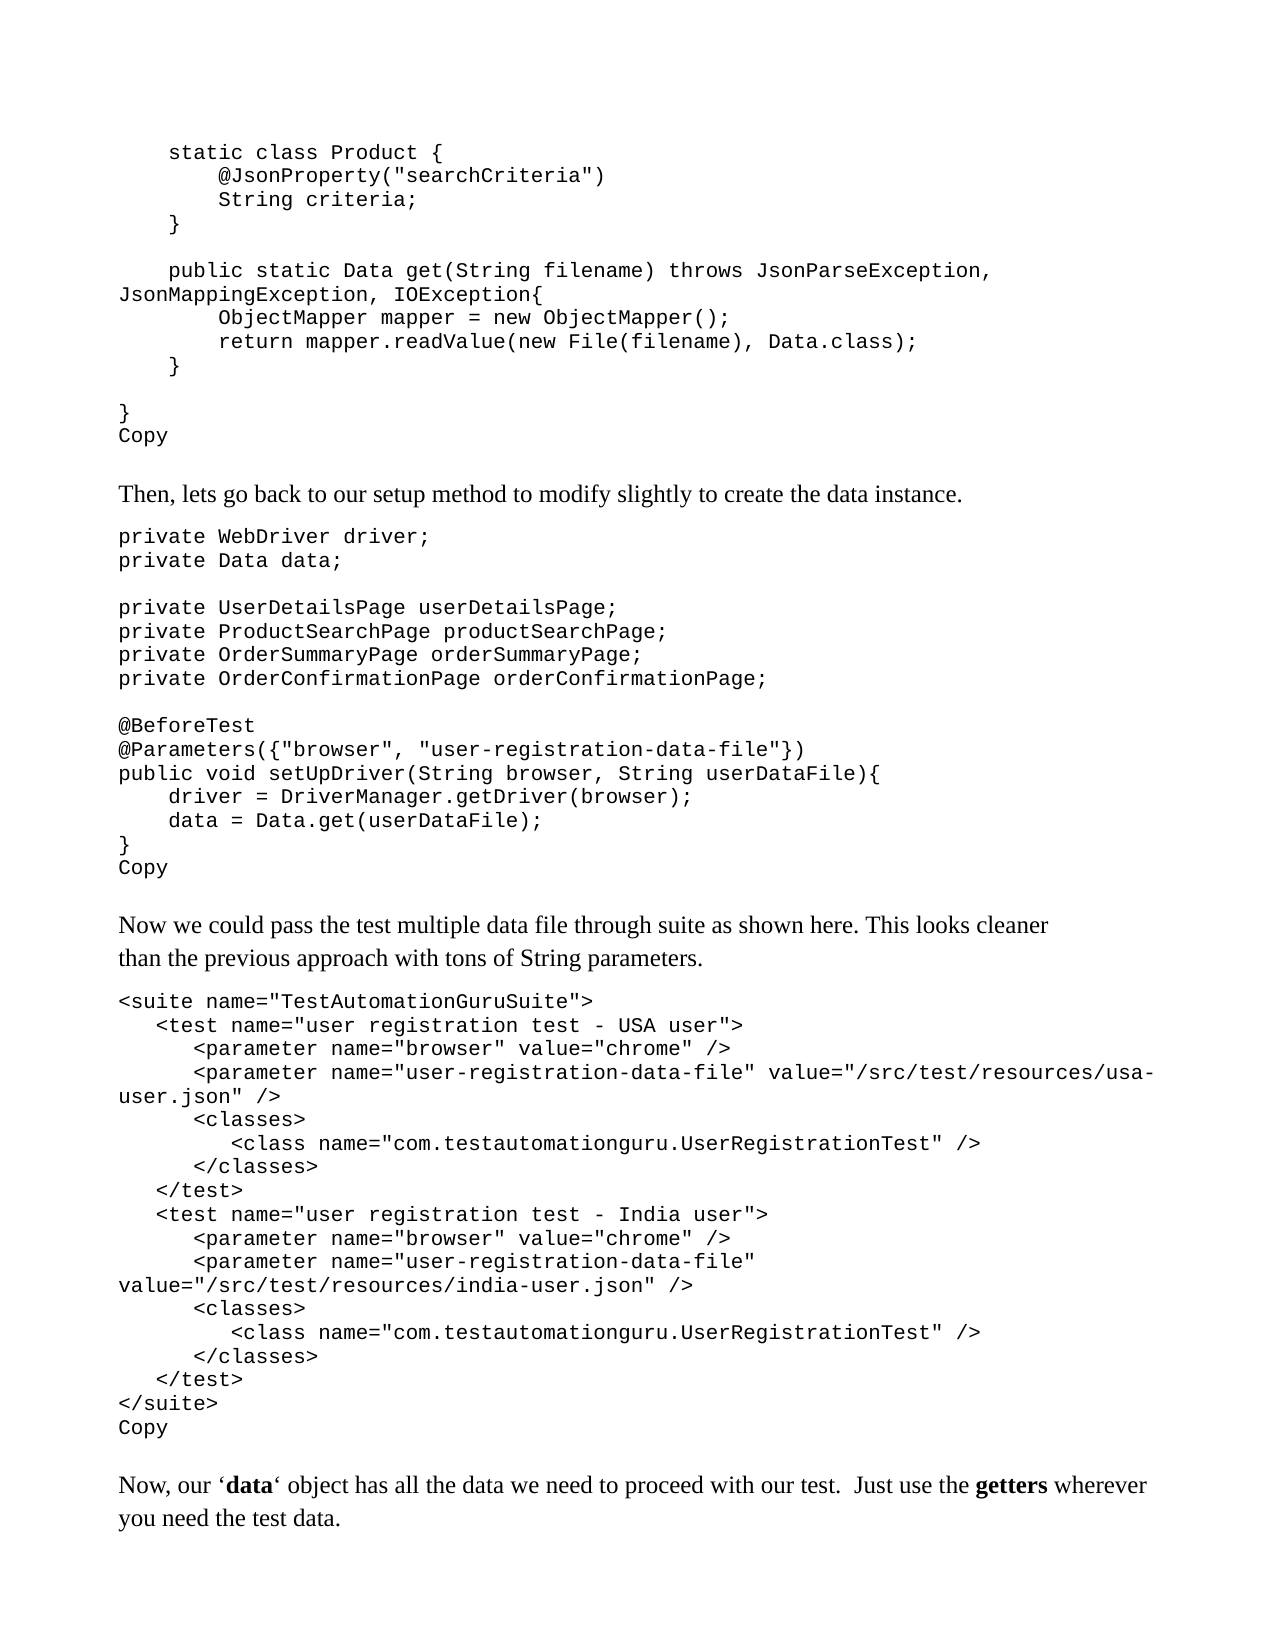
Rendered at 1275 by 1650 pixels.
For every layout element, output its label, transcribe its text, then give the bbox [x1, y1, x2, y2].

text Now we could pass the test multiple data file through suite as shown here. This looks cleaner than the previous approach with tons of String parameters. [118, 910, 1157, 972]
text </classes> [118, 1157, 1157, 1180]
text <classes> [118, 1109, 1157, 1133]
text private OrderConfirmationPage orderConfirmationPage; [118, 668, 1157, 692]
text private WebDriver driver; [118, 526, 1157, 550]
text </classes> [118, 1346, 1157, 1369]
text <parameter name="user-registration-data-file" value="/src/test/resources/india-user.json" /> [118, 1251, 1157, 1298]
text private UserDetailsPage userDetailsPage; [118, 597, 1157, 621]
text </test> [118, 1369, 1157, 1393]
text @Parameters({"browser", "user-registration-data-file"}) [118, 739, 1157, 763]
text </test> [118, 1180, 1157, 1204]
text </suite> [118, 1393, 1157, 1417]
text } [118, 354, 1157, 378]
text <parameter name="browser" value="chrome" /> [118, 1038, 1157, 1062]
text Then, lets go back to our setup method to modify slightly to create the data instance. [118, 479, 1157, 507]
text private OrderSummaryPage orderSummaryPage; [118, 644, 1157, 668]
text data = Data.get(userDataFile); [118, 810, 1157, 834]
text } [118, 213, 1157, 236]
text } [118, 402, 1157, 426]
text Copy [118, 426, 1157, 449]
text <class name="com.testautomationguru.UserRegistrationTest" /> [118, 1133, 1157, 1157]
text <test name="user registration test - USA user"> [118, 1015, 1157, 1038]
text <parameter name="user-registration-data-file" value="/src/test/resources/usa-user.json" /> [118, 1062, 1157, 1109]
text Copy [118, 1417, 1157, 1440]
text <test name="user registration test - India user"> [118, 1204, 1157, 1227]
text ObjectMapper mapper = new ObjectMapper(); [118, 307, 1157, 331]
text <class name="com.testautomationguru.UserRegistrationTest" /> [118, 1322, 1157, 1346]
text return mapper.readValue(new File(filename), Data.class); [118, 331, 1157, 354]
text static class Product { [118, 142, 1157, 165]
text private Data data; [118, 550, 1157, 573]
text <classes> [118, 1298, 1157, 1322]
text private ProductSearchPage productSearchPage; [118, 621, 1157, 644]
text public static Data get(String filename) throws JsonParseException, JsonMappingException, IOException{ [118, 260, 1157, 307]
text <suite name="TestAutomationGuruSuite"> [118, 991, 1157, 1015]
text public void setUpDriver(String browser, String userDataFile){ [118, 763, 1157, 786]
text String criteria; [118, 189, 1157, 213]
text Now, our ‘data‘ object has all the data we need to proceed with our test. Just use the getters wherever you need the test data. [118, 1470, 1157, 1532]
text Copy [118, 857, 1157, 881]
text @BeforeTest [118, 715, 1157, 739]
text } [118, 834, 1157, 857]
text driver = DriverManager.getDriver(browser); [118, 786, 1157, 810]
text <parameter name="browser" value="chrome" /> [118, 1227, 1157, 1251]
text @JsonProperty("searchCriteria") [118, 165, 1157, 189]
